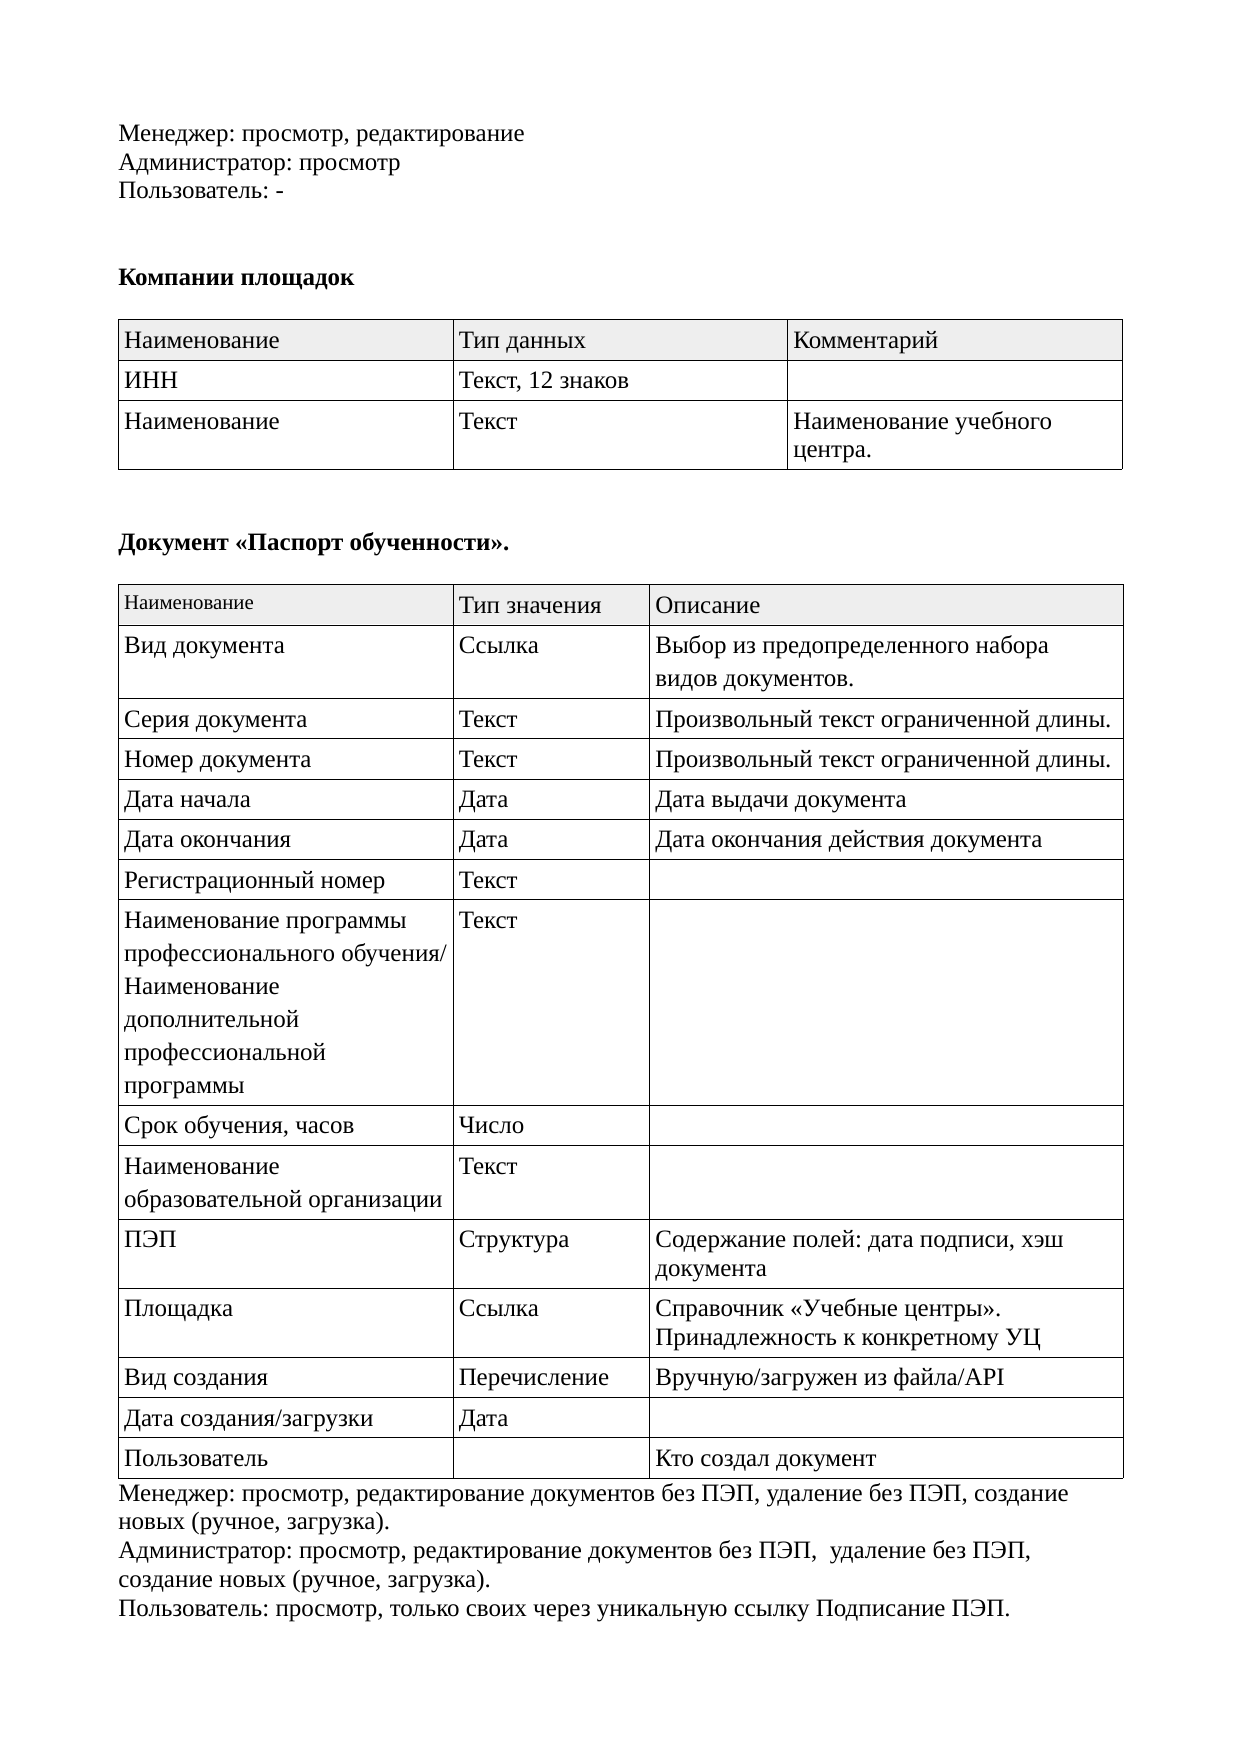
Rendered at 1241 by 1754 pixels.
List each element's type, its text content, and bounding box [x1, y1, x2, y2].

text Компании площадок [118, 262, 1122, 291]
table_cell Дата начала [119, 780, 453, 819]
table_cell Текст, 12 знаков [454, 361, 787, 400]
table_cell Кто создал документ [650, 1438, 1123, 1477]
table_cell [650, 860, 1123, 899]
table_cell Дата выдачи документа [650, 780, 1123, 819]
table_cell ИНН [119, 361, 453, 400]
table_cell Дата окончания [119, 820, 453, 859]
table_cell Номер документа [119, 739, 453, 778]
table_cell Текст [454, 401, 787, 469]
table_cell Текст [454, 860, 649, 899]
table_cell Наименование [119, 401, 453, 469]
table_cell [650, 1106, 1123, 1145]
table_header Тип значения [454, 585, 649, 624]
table_cell Содержание полей: дата подписи, хэш документа [650, 1220, 1123, 1287]
table_cell Дата [454, 780, 649, 819]
table_cell Число [454, 1106, 649, 1145]
table_cell Текст [454, 1146, 649, 1218]
table_header Наименование [119, 585, 453, 624]
table_cell Дата окончания действия документа [650, 820, 1123, 859]
table_cell Выбор из предопределенного набора видов документов. [650, 626, 1123, 698]
table_cell [650, 1146, 1123, 1218]
table_cell Текст [454, 739, 649, 778]
table_cell [650, 900, 1123, 1105]
text Документ «Паспорт обученности». [118, 527, 1122, 555]
table_header Тип данных [454, 320, 787, 360]
table_cell Ссылка [454, 626, 649, 698]
table_cell Серия документа [119, 699, 453, 738]
table_cell Наименование учебного центра. [788, 401, 1122, 469]
table_cell [650, 1398, 1123, 1437]
table_cell Регистрационный номер [119, 860, 453, 899]
table_cell Дата [454, 1398, 649, 1437]
table_cell Ссылка [454, 1289, 649, 1357]
text Администратор: просмотр [118, 147, 1122, 176]
table_cell Текст [454, 699, 649, 738]
table_header Описание [650, 585, 1123, 624]
table_cell Произвольный текст ограниченной длины. [650, 699, 1123, 738]
table_cell Вручную/загружен из файла/API [650, 1358, 1123, 1397]
text Администратор: просмотр, редактирование документов без ПЭП, удаление без ПЭП, создание новых (ручное, загрузка). [118, 1535, 1122, 1593]
table_cell Вид создания [119, 1358, 453, 1397]
table_cell [788, 361, 1122, 400]
table_cell ПЭП [119, 1220, 453, 1287]
text Менеджер: просмотр, редактирование [118, 118, 1122, 147]
text Пользователь: - [118, 176, 1122, 204]
table_cell Наименование программы профессионального обучения/ Наименование дополнительной профессиональной программы [119, 900, 453, 1105]
table_cell Пользователь [119, 1438, 453, 1477]
table_cell Площадка [119, 1289, 453, 1357]
table_cell Дата [454, 820, 649, 859]
table_cell Наименование образовательной организации [119, 1146, 453, 1218]
table_cell Срок обучения, часов [119, 1106, 453, 1145]
text Пользователь: просмотр, только своих через уникальную ссылку Подписание ПЭП. [118, 1593, 1122, 1621]
table_header Комментарий [788, 320, 1122, 360]
table_cell Вид документа [119, 626, 453, 698]
table_cell Структура [454, 1220, 649, 1287]
table_cell [454, 1438, 649, 1477]
text Менеджер: просмотр, редактирование документов без ПЭП, удаление без ПЭП, создание новых (ручное, загрузка). [118, 1479, 1122, 1535]
table_cell Произвольный текст ограниченной длины. [650, 739, 1123, 778]
table_cell Текст [454, 900, 649, 1105]
table_cell Перечисление [454, 1358, 649, 1397]
table_cell Дата создания/загрузки [119, 1398, 453, 1437]
table_header Наименование [119, 320, 453, 360]
table_cell Справочник «Учебные центры». Принадлежность к конкретному УЦ [650, 1289, 1123, 1357]
